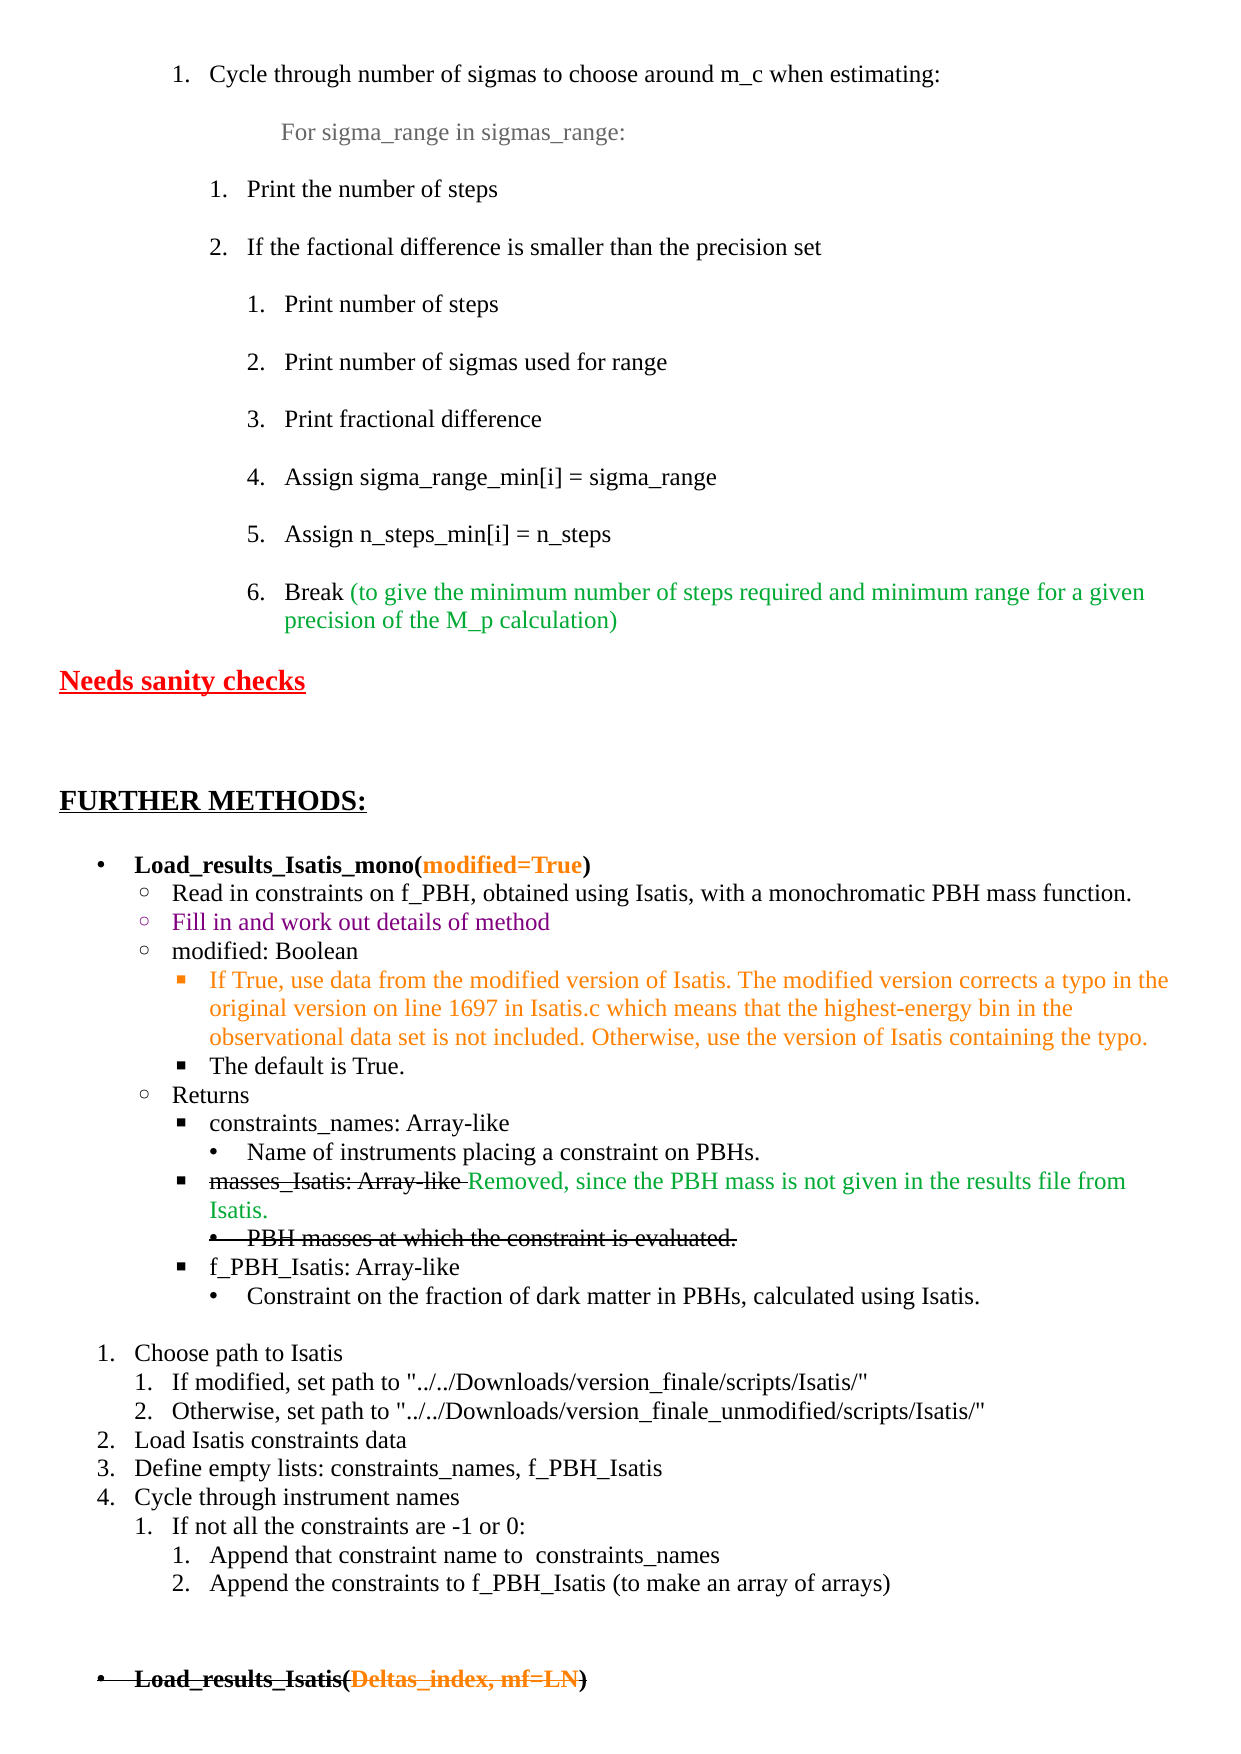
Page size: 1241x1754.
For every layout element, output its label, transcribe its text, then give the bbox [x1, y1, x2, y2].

list Assign sigma_range_min[i] = sigma_range [247, 462, 1181, 490]
list modified: Boolean [134, 936, 1181, 965]
list Read in constraints on f_PBH, obtained using Isatis, with a monochromatic PBH mass function. [134, 878, 1181, 907]
list Print number of steps [247, 289, 1181, 318]
list Constraint on the fraction of dark matter in PBHs, calculated using Isatis. [209, 1281, 1181, 1310]
list If True, use data from the modified version of Isatis. The modified version corrects a typo in the original version on line 1697 in Isatis.c which means that the highest-energy bin in the observational data set is not included. Otherwise, use the version of Isatis containing the typo. [172, 965, 1181, 1051]
text For sigma_range in sigmas_range: [59, 117, 1181, 145]
list Append that constraint name to constraints_names [172, 1540, 1181, 1568]
list If the factional difference is smaller than the precision set [209, 232, 1181, 260]
list Assign n_steps_min[i] = n_steps [247, 519, 1181, 548]
list Load_results_Isatis_mono(modified=True) [97, 850, 1181, 878]
list Load Isatis constraints data [97, 1425, 1181, 1453]
list constraints_names: Array-like [172, 1108, 1181, 1137]
list Fill in and work out details of method [134, 907, 1181, 936]
list Cycle through instrument names [97, 1482, 1181, 1511]
list Append the constraints to f_PBH_Isatis (to make an array of arrays) [172, 1568, 1181, 1597]
list PBH masses at which the constraint is evaluated. [209, 1223, 1181, 1252]
list Break (to give the minimum number of steps required and minimum range for a given precision of the M_p calculation) [247, 577, 1181, 634]
list Print the number of steps [209, 174, 1181, 203]
list Otherwise, set path to "../../Downloads/version_finale_unmodified/scripts/Isatis/" [134, 1396, 1181, 1425]
list Returns [134, 1080, 1181, 1108]
list Print fractional difference [247, 404, 1181, 433]
list masses_Isatis: Array-like Removed, since the PBH mass is not given in the results file from Isatis. [172, 1166, 1181, 1223]
list Print number of sigmas used for range [247, 347, 1181, 375]
list If not all the constraints are -1 or 0: [134, 1511, 1181, 1540]
list Cycle through number of sigmas to choose around m_c when estimating: [172, 59, 1181, 88]
list Name of instruments placing a constraint on PBHs. [209, 1137, 1181, 1166]
text Needs sanity checks [59, 663, 1181, 696]
list Load_results_Isatis(Deltas_index, mf=LN) [97, 1664, 1181, 1693]
list The default is True. [172, 1051, 1181, 1080]
list Choose path to Isatis [97, 1338, 1181, 1367]
text FURTHER METHODS: [59, 783, 1181, 816]
list Define empty lists: constraints_names, f_PBH_Isatis [97, 1453, 1181, 1482]
list f_PBH_Isatis: Array-like [172, 1252, 1181, 1281]
list If modified, set path to "../../Downloads/version_finale/scripts/Isatis/" [134, 1367, 1181, 1396]
